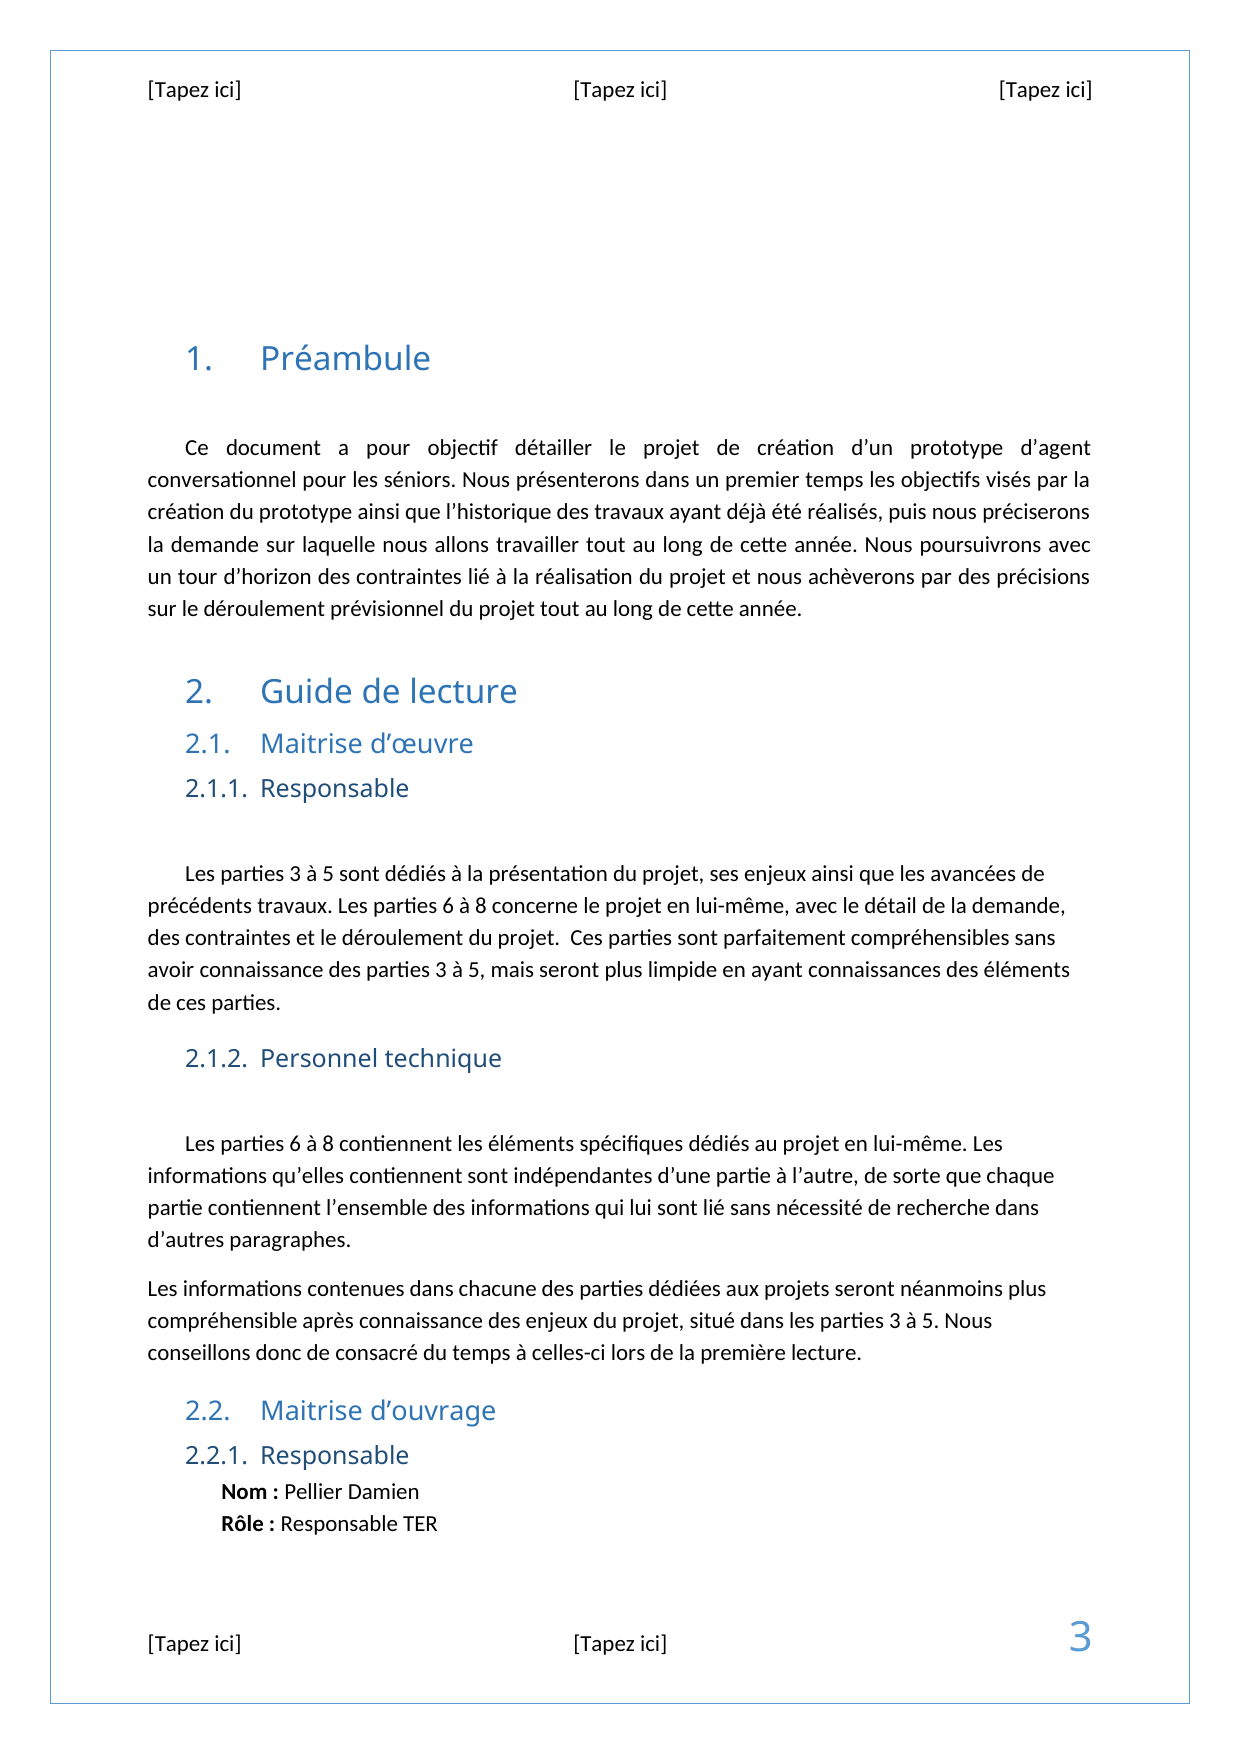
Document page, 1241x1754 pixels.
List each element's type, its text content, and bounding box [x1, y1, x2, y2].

text Nom : Pellier Damien Rôle : Responsable TER [147, 1477, 1093, 1569]
list Préambule [185, 334, 1093, 380]
list Responsable [185, 1438, 1093, 1472]
list Maitrise d’œuvre [185, 724, 1093, 761]
text Les parties 3 à 5 sont dédiés à la présentation du projet, ses enjeux ainsi que les avancées de précédents travaux. Les parties 6 à 8 concerne le projet en lui-même, avec le détail de la demande, des contraintes et le déroulement du projet. Ces parties sont parfaitement compréhensibles sans avoir connaissance des parties 3 à 5, mais seront plus limpide en ayant connaissances des éléments de ces parties. [147, 859, 1093, 1016]
list Personnel technique [185, 1041, 1093, 1075]
list Guide de lecture [185, 668, 1093, 713]
text Les informations contenues dans chacune des parties dédiées aux projets seront néanmoins plus compréhensible après connaissance des enjeux du projet, situé dans les parties 3 à 5. Nous conseillons donc de consacré du temps à celles-ci lors de la première lecture. [147, 1274, 1093, 1366]
text Les parties 6 à 8 contiennent les éléments spécifiques dédiés au projet en lui-même. Les informations qu’elles contiennent sont indépendantes d’une partie à l’autre, de sorte que chaque partie contiennent l’ensemble des informations qui lui sont lié sans nécessité de recherche dans d’autres paragraphes. [147, 1129, 1093, 1253]
list Responsable [185, 771, 1093, 805]
text Ce document a pour objectif détailler le projet de création d’un prototype d’agent conversationnel pour les séniors. Nous présenterons dans un premier temps les objectifs visés par la création du prototype ainsi que l’historique des travaux ayant déjà été réalisés, puis nous préciserons la demande sur laquelle nous allons travailler tout au long de cette année. Nous poursuivrons avec un tour d’horizon des contraintes lié à la réalisation du projet et nous achèverons par des précisions sur le déroulement prévisionnel du projet tout au long de cette année. [147, 433, 1093, 622]
list Maitrise d’ouvrage [185, 1391, 1093, 1428]
